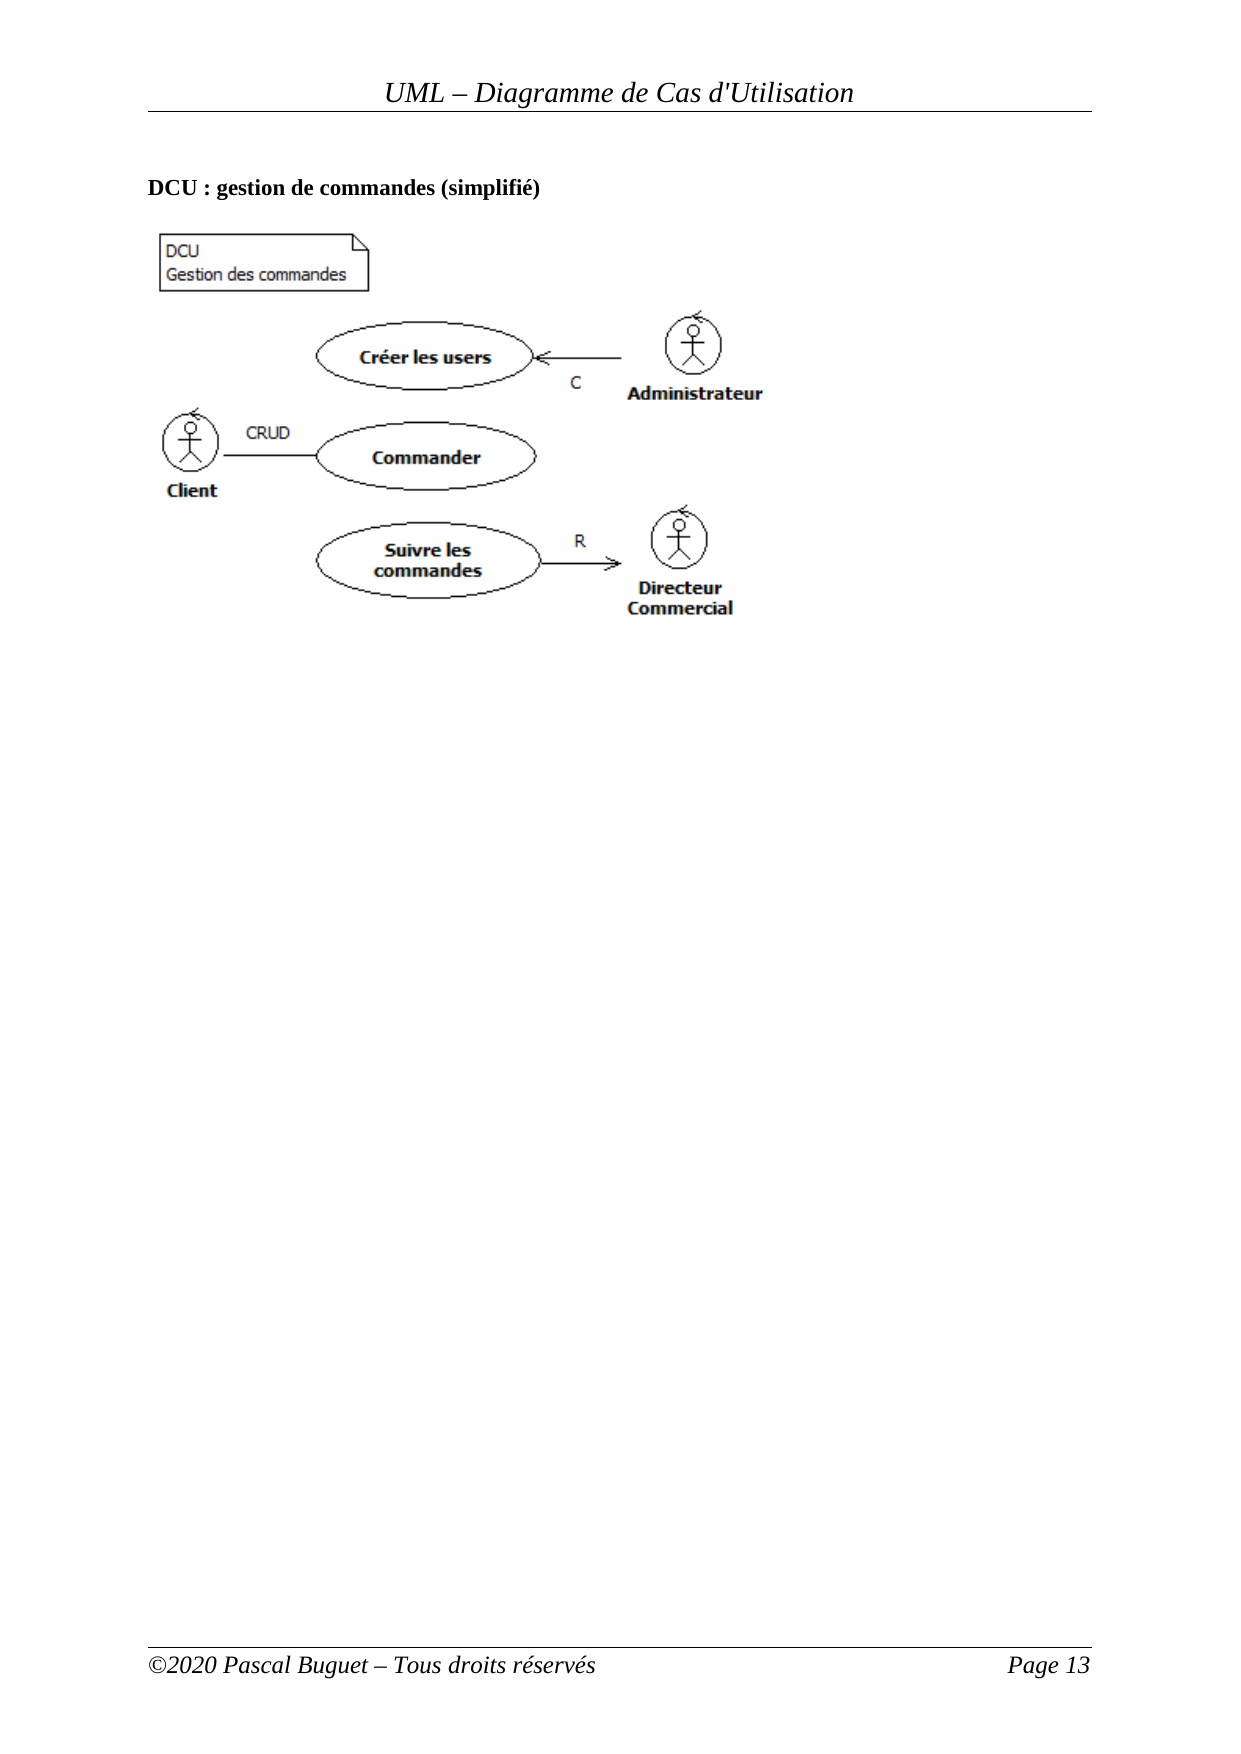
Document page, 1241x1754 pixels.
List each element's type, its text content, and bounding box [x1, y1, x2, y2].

picture [147, 226, 772, 632]
text DCU : gestion de commandes (simplifié) [148, 174, 1092, 200]
